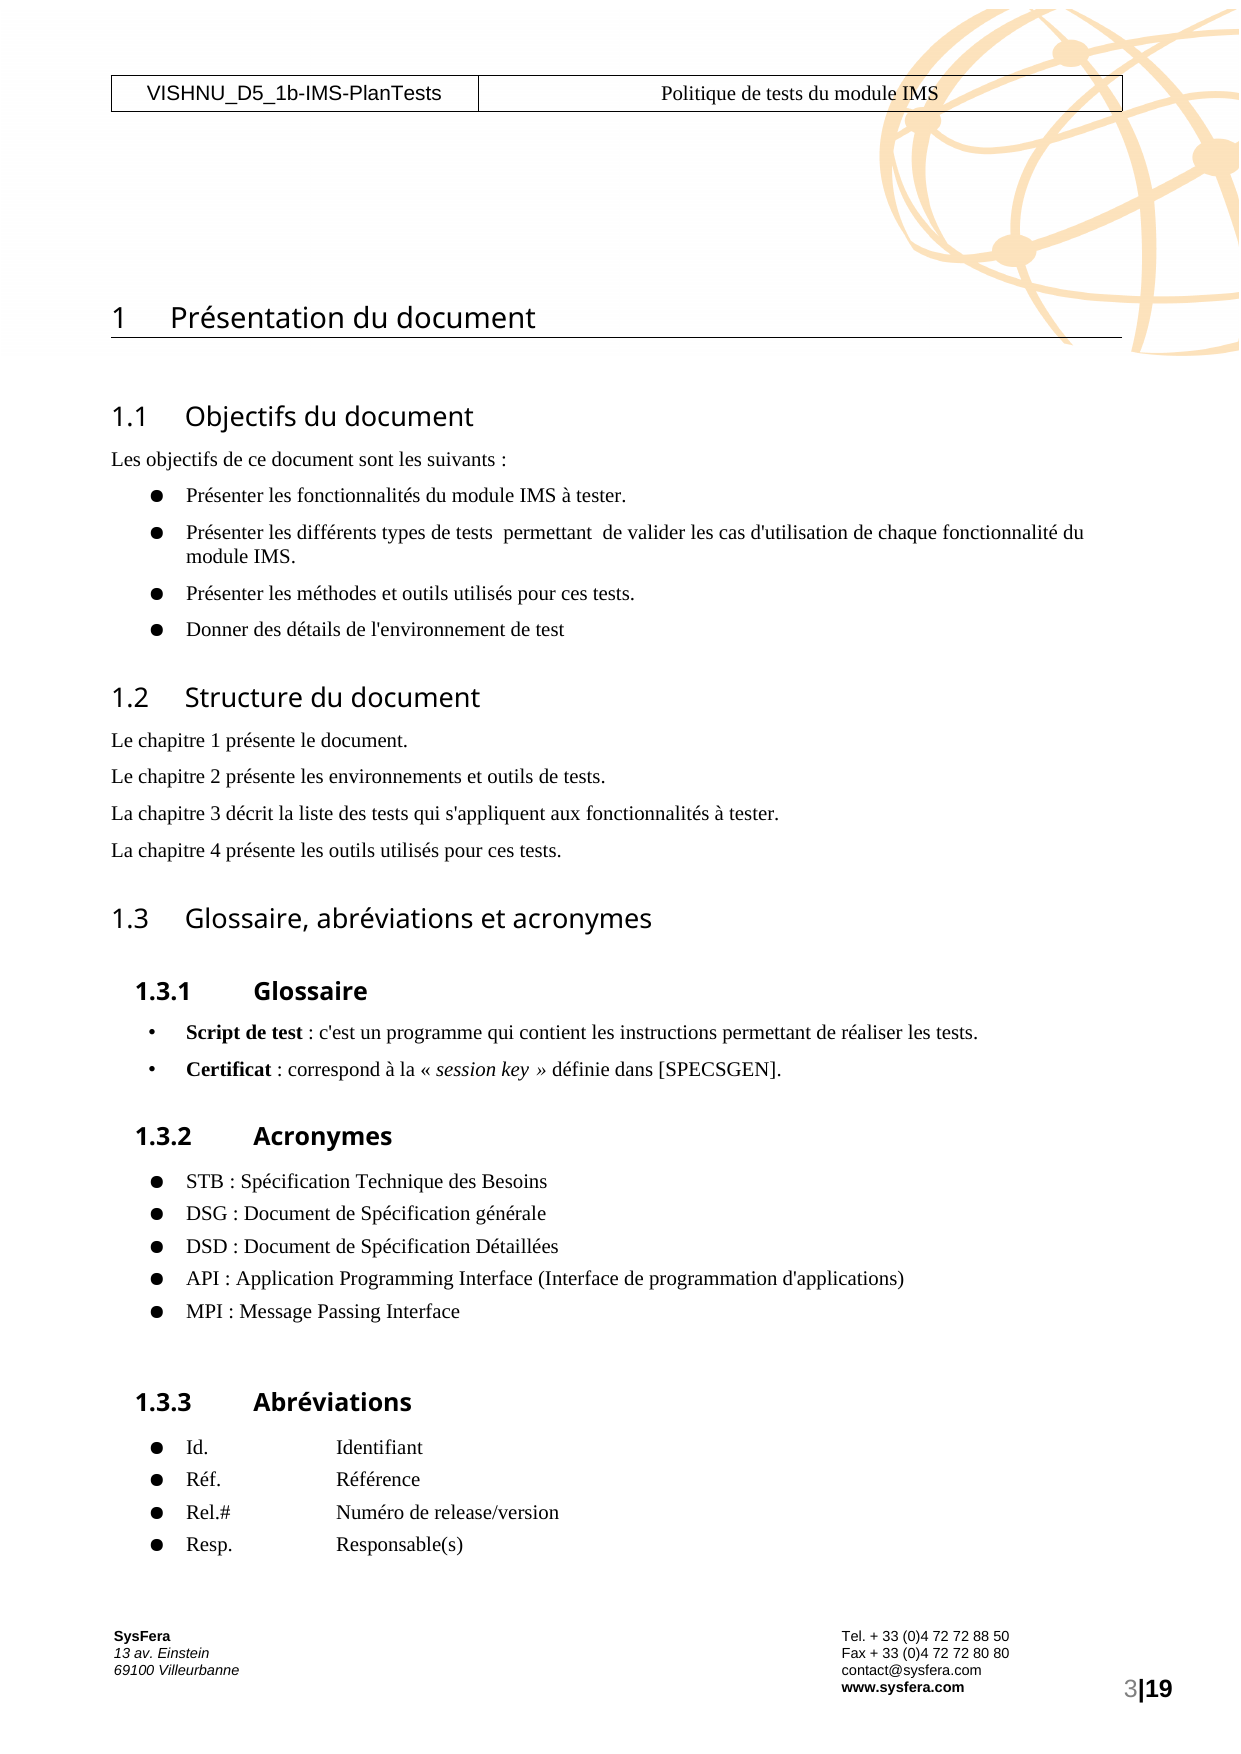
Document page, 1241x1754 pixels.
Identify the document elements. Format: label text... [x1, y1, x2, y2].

list API : Application Programming Interface (Interface de programmation d'applications) [148, 1266, 1122, 1290]
list STB : Spécification Technique des Besoins [148, 1169, 1122, 1193]
list DSD : Document de Spécification Détaillées [148, 1234, 1122, 1258]
subtitle Glossaire, abréviations et acronymes [111, 899, 1122, 936]
text La chapitre 3 décrit la liste des tests qui s'appliquent aux fonctionnalités à tester. [111, 801, 1122, 825]
text La chapitre 4 présente les outils utilisés pour ces tests. [111, 838, 1122, 862]
text Le chapitre 2 présente les environnements et outils de tests. [111, 764, 1122, 788]
subtitle Acronymes [134, 1118, 1122, 1152]
list Réf. Référence [148, 1467, 1122, 1491]
list Id. Identifiant [148, 1435, 1122, 1459]
text Les objectifs de ce document sont les suivants : [111, 447, 1122, 471]
list Présenter les fonctionnalités du module IMS à tester. [148, 483, 1122, 507]
list Rel.# Numéro de release/version [148, 1500, 1122, 1524]
list Présenter les méthodes et outils utilisés pour ces tests. [148, 580, 1122, 604]
picture [1, 9, 1239, 356]
list Donner des détails de l'environnement de test [148, 617, 1122, 641]
list Présenter les différents types de tests permettant de valider les cas d'utilisation de chaque fonctionnalité du module IMS. [148, 520, 1122, 568]
subtitle Structure du document [111, 678, 1122, 715]
text Le chapitre 1 présente le document. [111, 728, 1122, 752]
subtitle Glossaire [134, 973, 1122, 1008]
list MPI : Message Passing Interface [148, 1298, 1122, 1323]
subtitle Abréviations [134, 1384, 1122, 1418]
list Script de test : c'est un programme qui contient les instructions permettant de réaliser les tests. [148, 1020, 1122, 1044]
list DSG : Document de Spécification générale [148, 1201, 1122, 1225]
list Certificat : correspond à la « session key » définie dans [SPECSGEN]. [148, 1057, 1122, 1081]
subtitle Objectifs du document [111, 397, 1122, 434]
list Resp. Responsable(s) [148, 1532, 1122, 1556]
